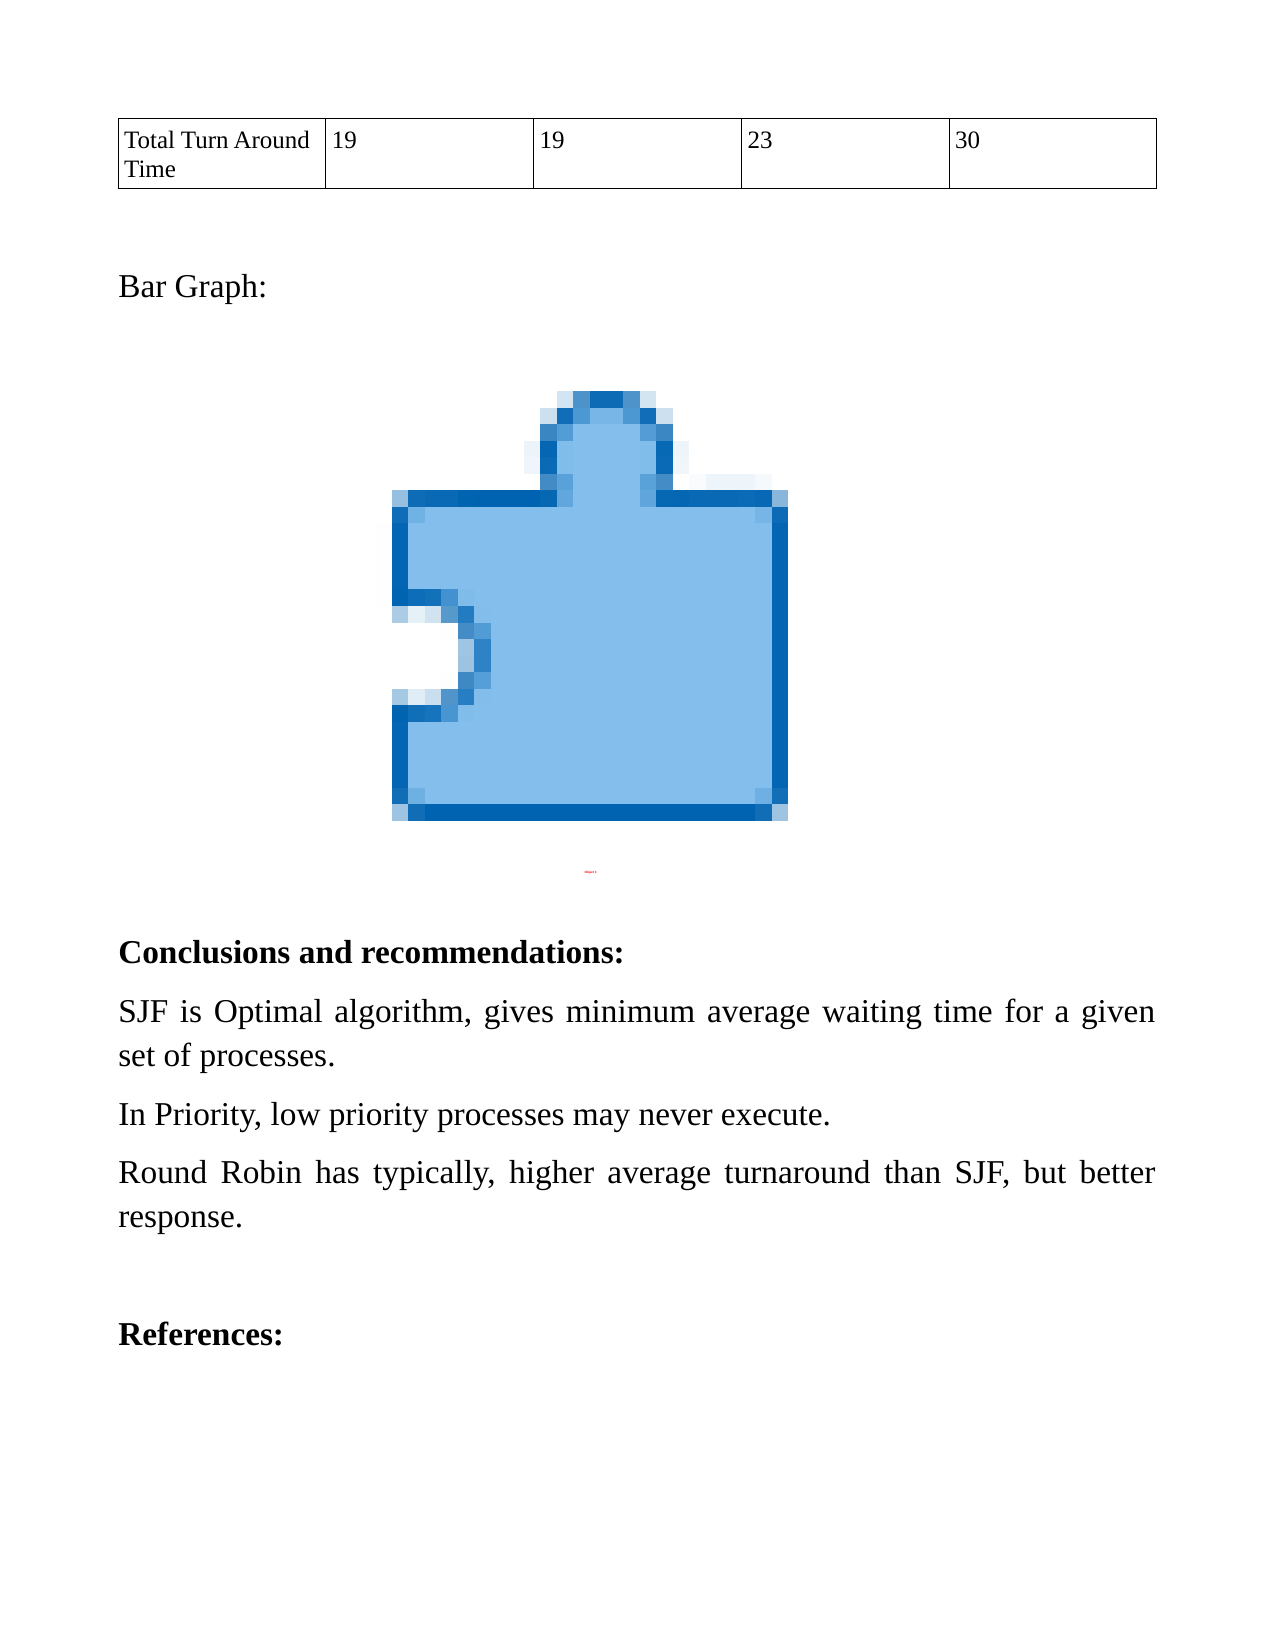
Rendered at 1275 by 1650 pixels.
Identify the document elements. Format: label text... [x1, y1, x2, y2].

table_cell Total Turn Around Time [119, 119, 325, 188]
text Round Robin has typically, higher average turnaround than SJF, but better response. [118, 1153, 1157, 1235]
text References: [118, 1314, 1157, 1352]
text SJF is Optimal algorithm, gives minimum average waiting time for a given set of processes. [118, 991, 1157, 1074]
text In Priority, low priority processes may never execute. [118, 1094, 1157, 1132]
text Bar Graph: [118, 266, 1157, 304]
table_cell 19 [534, 119, 741, 188]
table_cell 30 [950, 119, 1156, 188]
table_cell 23 [742, 119, 949, 188]
text Conclusions and recommendations: [118, 933, 1157, 971]
table_cell 19 [326, 119, 533, 188]
